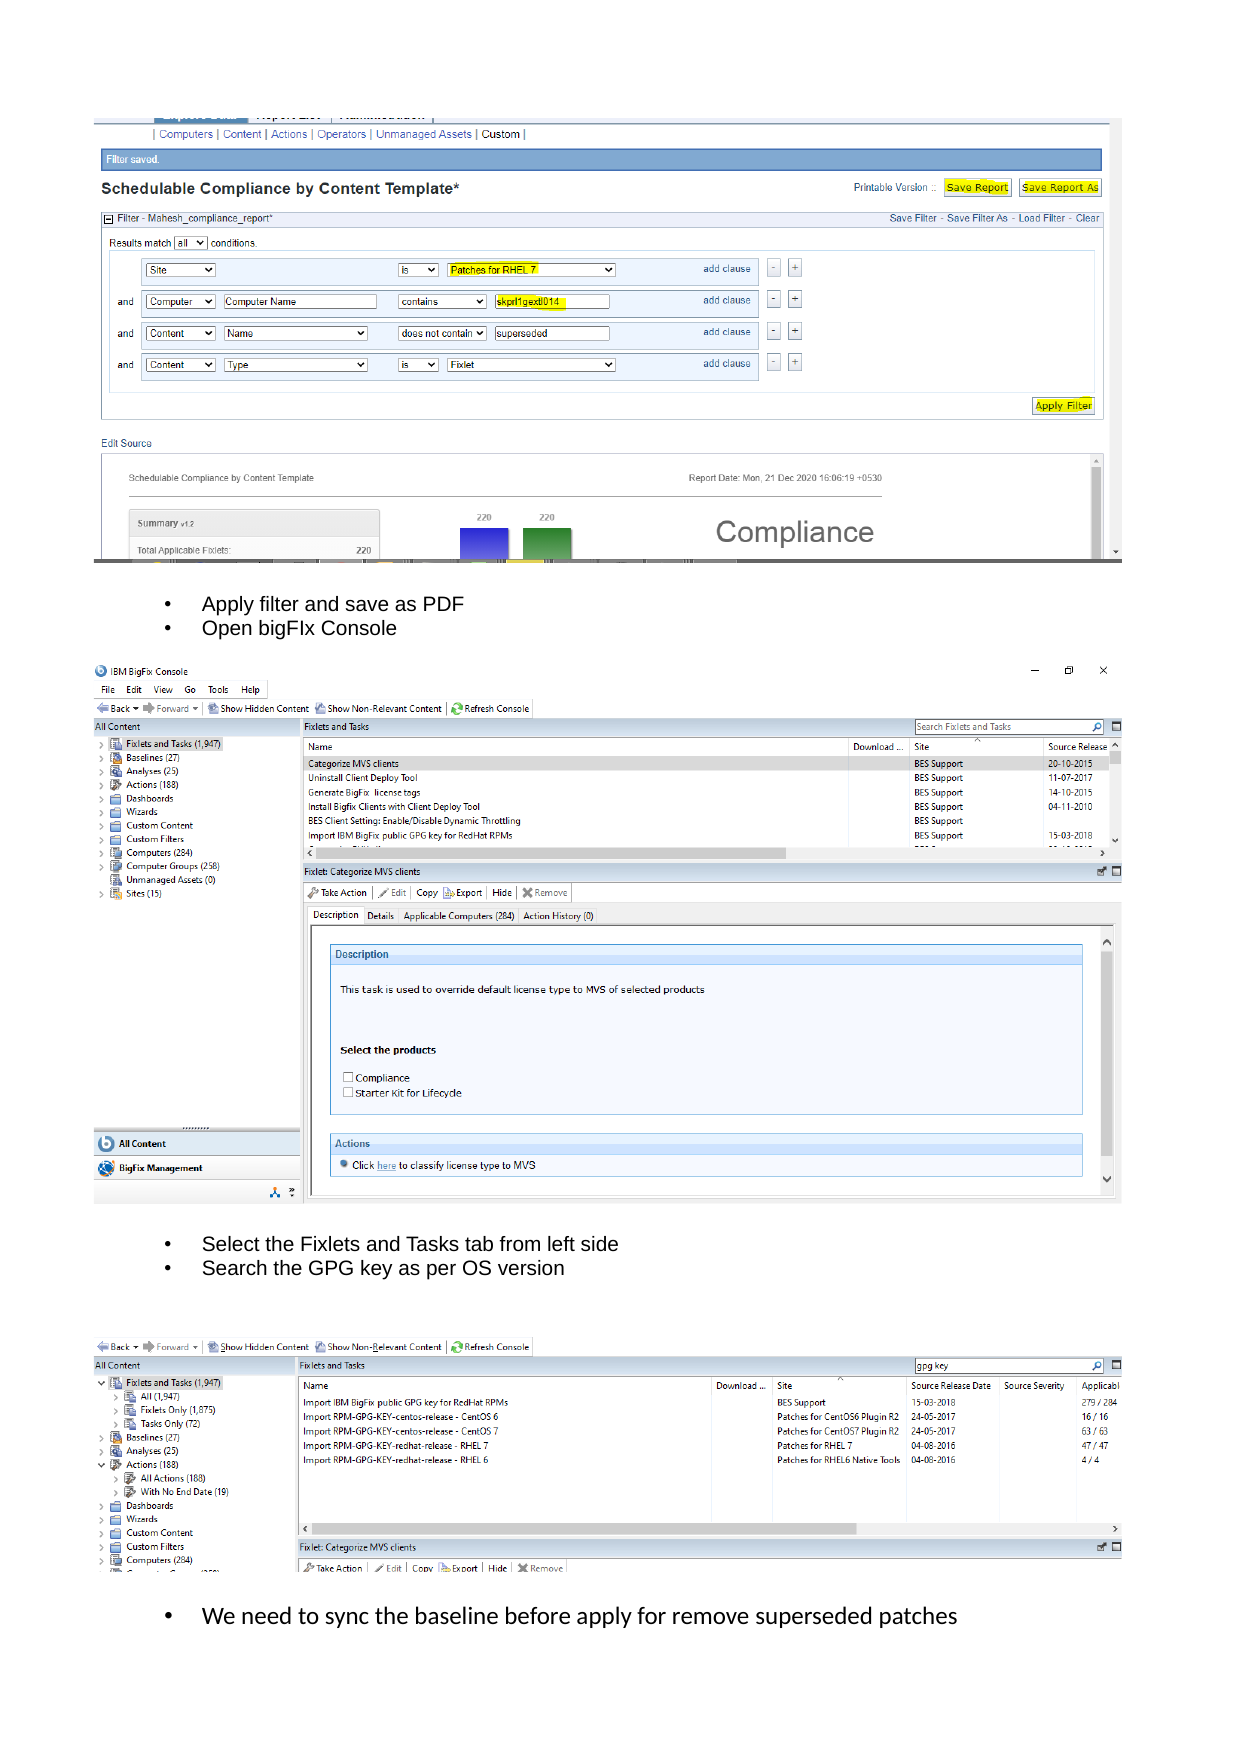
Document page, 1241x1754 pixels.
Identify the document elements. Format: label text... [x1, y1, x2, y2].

picture [93, 118, 1122, 563]
list We need to sync the baseline before apply for remove superseded patches [164, 1600, 1122, 1630]
list Search the GPG key as per OS version [164, 1256, 1122, 1280]
picture [93, 663, 1122, 1204]
list Open bigFIx Console [164, 616, 1122, 640]
list Select the Fixlets and Tasks tab from left side [164, 1232, 1122, 1256]
list Apply filter and save as PDF [164, 592, 1122, 616]
picture [93, 1337, 1122, 1572]
